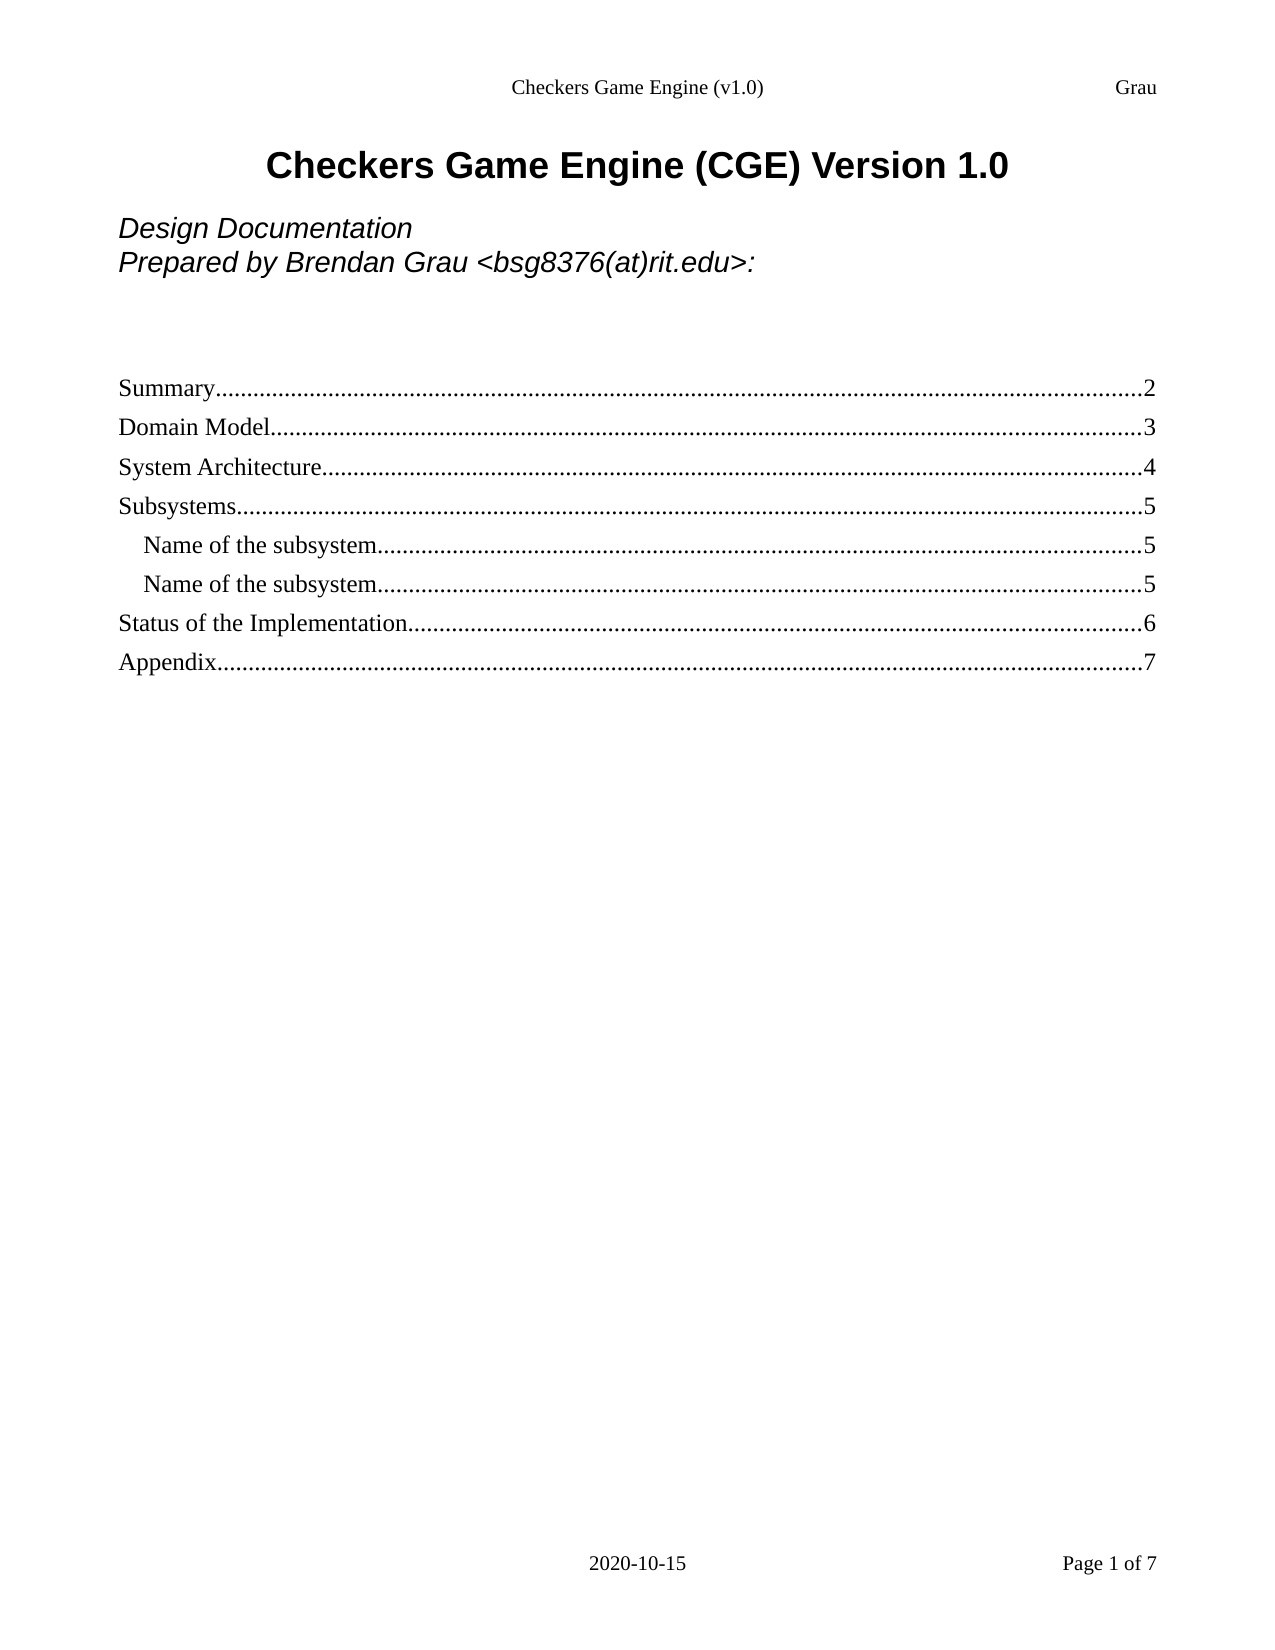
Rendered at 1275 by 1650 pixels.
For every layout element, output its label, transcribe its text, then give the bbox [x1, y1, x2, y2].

text System Architecture 4 [118, 452, 1157, 480]
text Domain Model 3 [118, 412, 1157, 441]
title Checkers Game Engine (CGE) Version 1.0 [118, 143, 1157, 186]
text Subsystems 5 [118, 491, 1157, 519]
text Name of the subsystem 5 [143, 530, 1157, 559]
subtitle Design Documentation Prepared by Brendan Grau <bsg8376(at)rit.edu>: [118, 211, 1157, 278]
text Appendix 7 [118, 647, 1157, 676]
text Name of the subsystem 5 [143, 569, 1157, 598]
text Summary 2 [118, 373, 1157, 402]
text Status of the Implementation 6 [118, 608, 1157, 637]
